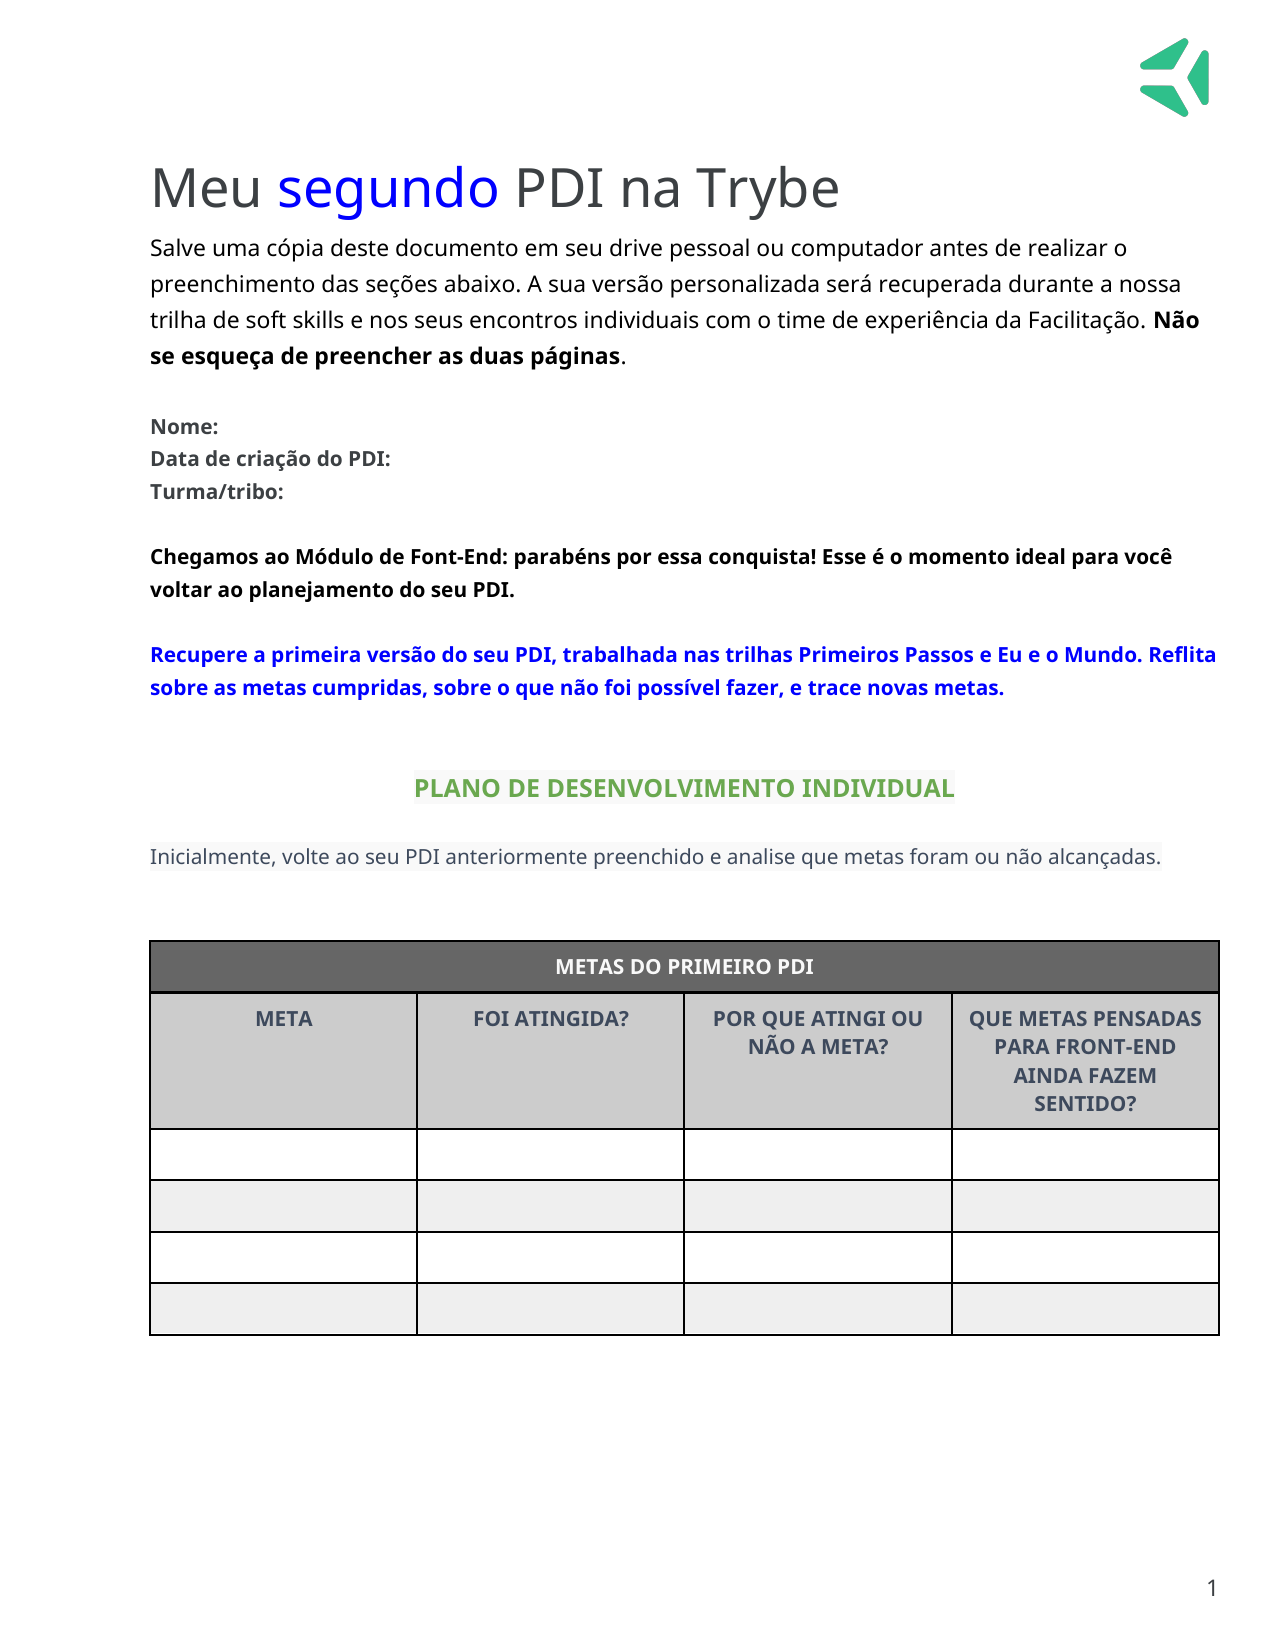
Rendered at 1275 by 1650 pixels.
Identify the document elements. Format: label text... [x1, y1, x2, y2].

table_cell FOI ATINGIDA? [418, 994, 683, 1128]
table_cell [953, 1181, 1218, 1231]
table_cell [685, 1181, 951, 1231]
table_cell META [151, 994, 416, 1128]
table_cell [685, 1130, 951, 1179]
table_header METAS DO PRIMEIRO PDI [151, 942, 1218, 991]
title Meu segundo PDI na Trybe [150, 150, 1219, 224]
table_cell [953, 1233, 1218, 1282]
text Turma/tribo: [150, 477, 1219, 505]
table_cell [418, 1181, 683, 1231]
table_cell [953, 1284, 1218, 1333]
table_cell [418, 1130, 683, 1179]
table_cell [418, 1284, 683, 1333]
text PLANO DE DESENVOLVIMENTO INDIVIDUAL [150, 770, 1219, 804]
table_cell QUE METAS PENSADAS PARA FRONT-END AINDA FAZEM SENTIDO? [953, 994, 1218, 1128]
table_cell [151, 1284, 416, 1333]
text Recupere a primeira versão do seu PDI, trabalhada nas trilhas Primeiros Passos e Eu e o Mundo. Reflita sobre as metas cumpridas, sobre o que não foi possível fazer, e trace novas metas. [150, 640, 1219, 701]
table_cell [685, 1284, 951, 1333]
text Chegamos ao Módulo de Font-End: parabéns por essa conquista! Esse é o momento ideal para você voltar ao planejamento do seu PDI. [150, 542, 1219, 603]
picture [1132, 29, 1219, 99]
table_cell [418, 1233, 683, 1282]
table_cell [151, 1233, 416, 1282]
table_cell [685, 1233, 951, 1282]
table_cell POR QUE ATINGI OU NÃO A META? [685, 994, 951, 1128]
text Salve uma cópia deste documento em seu drive pessoal ou computador antes de realizar o preenchimento das seções abaixo. A sua versão personalizada será recuperada durante a nossa trilha de soft skills e nos seus encontros individuais com o time de experiência da Facilitação. Não se esqueça de preencher as duas páginas. [150, 232, 1219, 371]
text Data de criação do PDI: [150, 444, 1219, 473]
text Inicialmente, volte ao seu PDI anteriormente preenchido e analise que metas foram ou não alcançadas. [150, 842, 1219, 871]
text Nome: [150, 412, 1219, 440]
table_cell [151, 1130, 416, 1179]
table_cell [953, 1130, 1218, 1179]
table_cell [151, 1181, 416, 1231]
